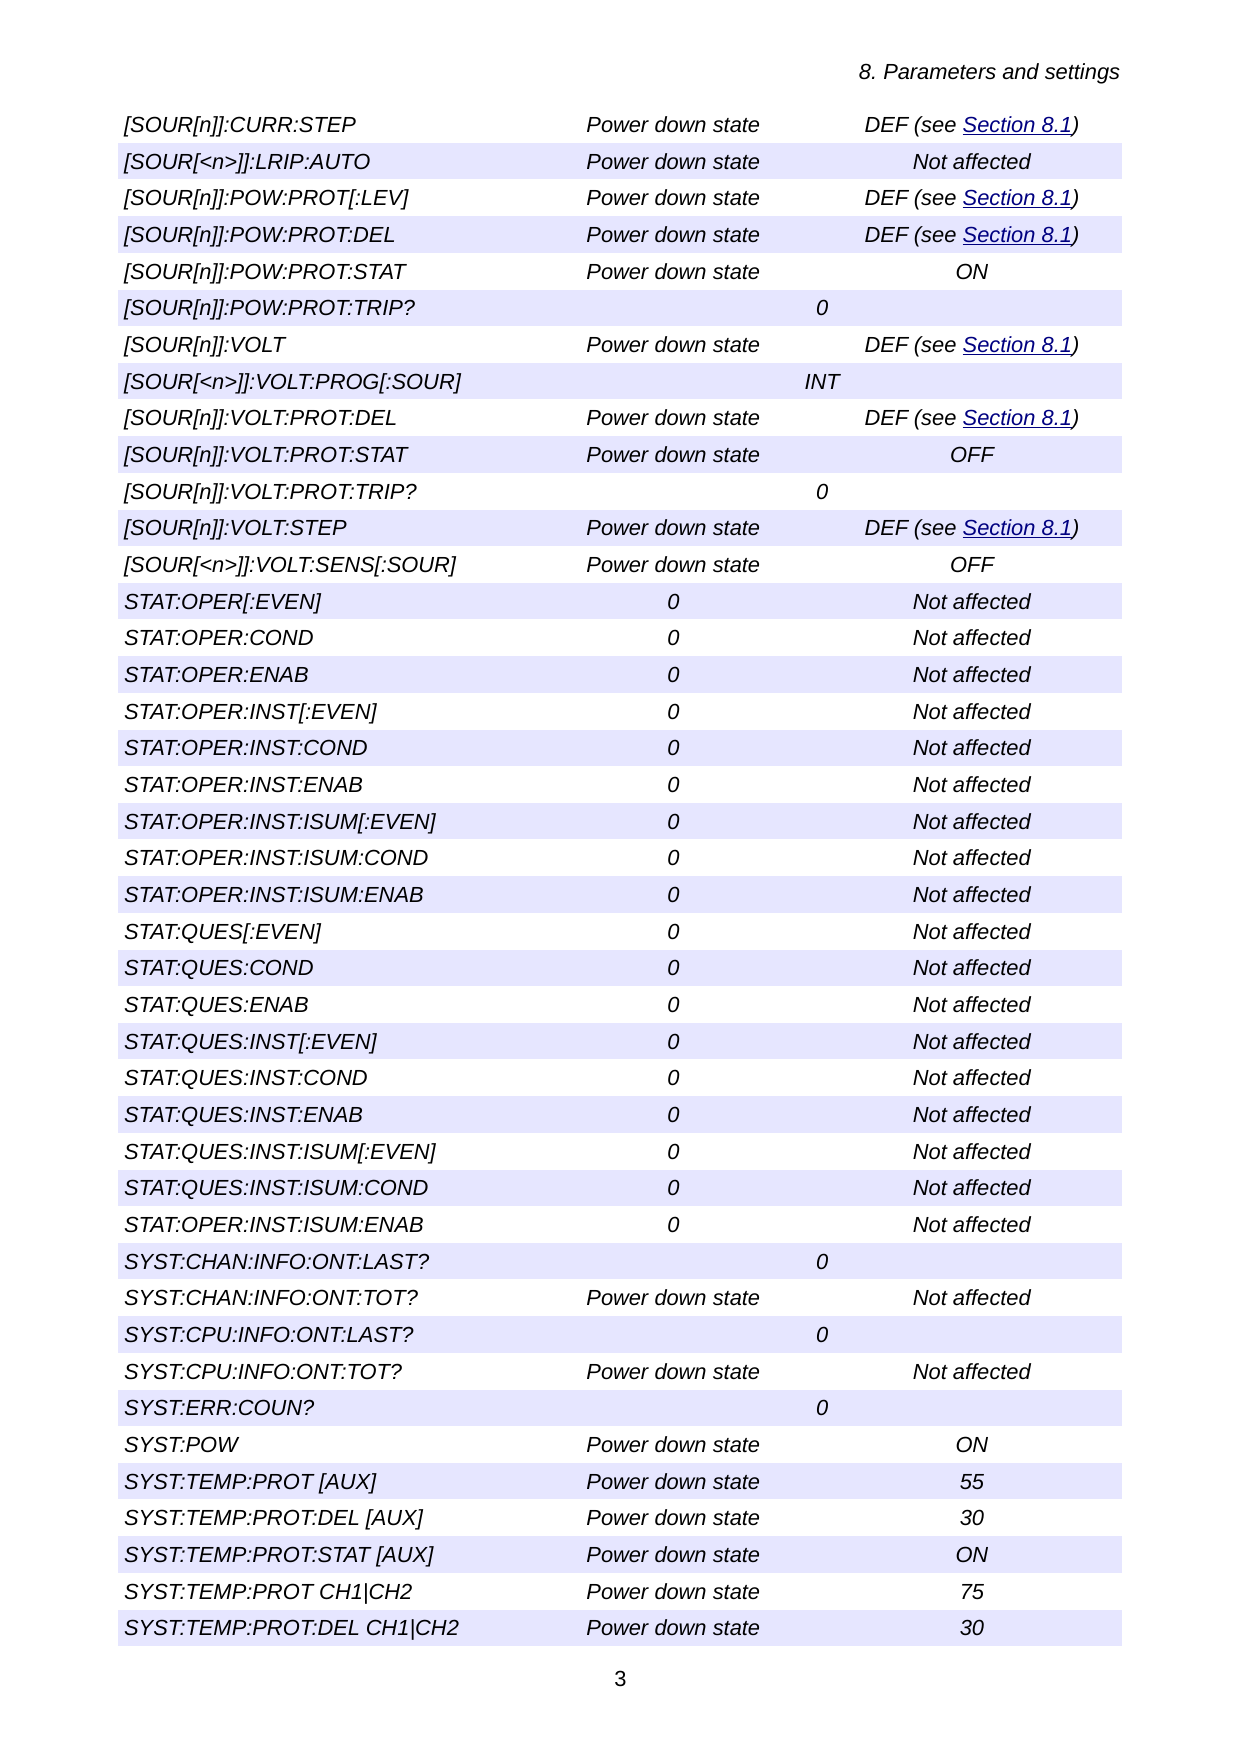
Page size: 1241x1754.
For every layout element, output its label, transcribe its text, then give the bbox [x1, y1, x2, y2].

table_cell Not affected [824, 913, 1122, 949]
table_cell Power down state [524, 180, 824, 216]
table_cell STAT:QUES:INST[:EVEN] [118, 1023, 524, 1059]
table_cell 0 [524, 1390, 1122, 1426]
table_cell SYST:TEMP:PROT:DEL [AUX] [118, 1500, 524, 1536]
table_cell Not affected [824, 1060, 1122, 1096]
table_cell Not affected [824, 620, 1122, 656]
table_cell 0 [524, 1133, 824, 1169]
table_cell SYST:CPU:INFO:ONT:TOT? [118, 1353, 524, 1389]
table_cell Power down state [524, 400, 824, 436]
table_cell STAT:OPER:INST:ISUM:ENAB [118, 876, 524, 913]
table_cell 0 [524, 1023, 824, 1059]
table_cell ON [824, 253, 1122, 289]
table_cell OFF [824, 546, 1122, 583]
table_cell STAT:OPER:COND [118, 620, 524, 656]
table_cell 0 [524, 656, 824, 693]
table_cell Not affected [824, 1133, 1122, 1169]
table_cell Power down state [524, 1500, 824, 1536]
table_cell STAT:OPER:INST:ISUM:COND [118, 840, 524, 876]
table_cell STAT:OPER:INST:ISUM[:EVEN] [118, 803, 524, 839]
table_cell DEF (see Section 8.1) [824, 180, 1122, 216]
table_cell Power down state [524, 1353, 824, 1389]
table_cell Power down state [524, 1536, 824, 1573]
table_cell Not affected [824, 1353, 1122, 1389]
table_cell Not affected [824, 950, 1122, 986]
table_cell SYST:CPU:INFO:ONT:LAST? [118, 1316, 524, 1353]
table_cell 0 [524, 1316, 1122, 1353]
table_cell Power down state [524, 1280, 824, 1316]
table_cell 0 [524, 766, 824, 803]
table_cell 0 [524, 913, 824, 949]
table_cell STAT:OPER[:EVEN] [118, 583, 524, 619]
table_cell Not affected [824, 766, 1122, 803]
table_cell 75 [824, 1573, 1122, 1609]
table_cell Power down state [524, 510, 824, 546]
table_cell SYST:TEMP:PROT:DEL CH1|CH2 [118, 1610, 524, 1646]
table_cell 0 [524, 290, 1122, 326]
table_cell Not affected [824, 840, 1122, 876]
table_cell [SOUR[n]]:VOLT [118, 326, 524, 363]
table_cell SYST:ERR:COUN? [118, 1390, 524, 1426]
table_cell Power down state [524, 1426, 824, 1463]
table_cell Power down state [524, 216, 824, 253]
table_cell Power down state [524, 1610, 824, 1646]
table_cell ON [824, 1536, 1122, 1573]
table_cell Not affected [824, 693, 1122, 729]
table_cell [SOUR[n]]:VOLT:STEP [118, 510, 524, 546]
table_cell [SOUR[<n>]]:VOLT:PROG[:SOUR] [118, 363, 524, 399]
table_cell INT [524, 363, 1122, 399]
table_cell [SOUR[n]]:VOLT:PROT:STAT [118, 436, 524, 473]
table_cell 55 [824, 1463, 1122, 1499]
table_cell 0 [524, 473, 1122, 509]
table_cell 0 [524, 1060, 824, 1096]
table_cell SYST:TEMP:PROT:STAT [AUX] [118, 1536, 524, 1573]
table_cell 0 [524, 876, 824, 913]
table_cell 0 [524, 1206, 824, 1243]
table_cell Power down state [524, 106, 824, 143]
table_cell 0 [524, 583, 824, 619]
table_cell Power down state [524, 1463, 824, 1499]
table_cell 0 [524, 1243, 1122, 1279]
table_cell Not affected [824, 730, 1122, 766]
table_cell 0 [524, 986, 824, 1023]
table_cell STAT:QUES:ENAB [118, 986, 524, 1023]
table_cell Power down state [524, 253, 824, 289]
table_cell SYST:TEMP:PROT CH1|CH2 [118, 1573, 524, 1609]
table_cell [SOUR[n]]:CURR:STEP [118, 106, 524, 143]
table_cell [SOUR[n]]:POW:PROT:TRIP? [118, 290, 524, 326]
table_cell STAT:QUES[:EVEN] [118, 913, 524, 949]
table_cell 0 [524, 840, 824, 876]
table_cell STAT:QUES:INST:COND [118, 1060, 524, 1096]
table_cell Not affected [824, 143, 1122, 179]
table_cell STAT:QUES:COND [118, 950, 524, 986]
table_cell 0 [524, 950, 824, 986]
table_cell SYST:TEMP:PROT [AUX] [118, 1463, 524, 1499]
table_cell STAT:QUES:INST:ISUM:COND [118, 1170, 524, 1206]
table_cell SYST:CHAN:INFO:ONT:TOT? [118, 1280, 524, 1316]
table_cell DEF (see Section 8.1) [824, 510, 1122, 546]
table_cell STAT:OPER:INST:COND [118, 730, 524, 766]
table_cell 0 [524, 1170, 824, 1206]
table_cell [SOUR[n]]:POW:PROT[:LEV] [118, 180, 524, 216]
table_cell Power down state [524, 1573, 824, 1609]
table_cell [SOUR[n]]:POW:PROT:DEL [118, 216, 524, 253]
table_cell [SOUR[<n>]]:LRIP:AUTO [118, 143, 524, 179]
table_cell [SOUR[n]]:VOLT:PROT:TRIP? [118, 473, 524, 509]
table_cell Not affected [824, 1096, 1122, 1133]
table_cell 0 [524, 730, 824, 766]
table_cell Not affected [824, 876, 1122, 913]
table_cell STAT:OPER:INST:ENAB [118, 766, 524, 803]
table_cell Not affected [824, 1206, 1122, 1243]
table_cell DEF (see Section 8.1) [824, 326, 1122, 363]
table_cell Not affected [824, 986, 1122, 1023]
table_cell [SOUR[n]]:POW:PROT:STAT [118, 253, 524, 289]
table_cell [SOUR[n]]:VOLT:PROT:DEL [118, 400, 524, 436]
table_cell SYST:POW [118, 1426, 524, 1463]
table_cell Not affected [824, 1023, 1122, 1059]
table_cell STAT:QUES:INST:ENAB [118, 1096, 524, 1133]
table_cell Not affected [824, 1170, 1122, 1206]
table_cell DEF (see Section 8.1) [824, 216, 1122, 253]
table_cell SYST:CHAN:INFO:ONT:LAST? [118, 1243, 524, 1279]
table_cell 0 [524, 693, 824, 729]
table_cell Power down state [524, 546, 824, 583]
table_cell Power down state [524, 143, 824, 179]
table_cell ON [824, 1426, 1122, 1463]
table_cell 30 [824, 1610, 1122, 1646]
table_cell OFF [824, 436, 1122, 473]
table_cell 0 [524, 803, 824, 839]
table_cell STAT:OPER:INST:ISUM:ENAB [118, 1206, 524, 1243]
table_cell STAT:OPER:INST[:EVEN] [118, 693, 524, 729]
table_cell STAT:QUES:INST:ISUM[:EVEN] [118, 1133, 524, 1169]
table_cell DEF (see Section 8.1) [824, 400, 1122, 436]
table_cell Power down state [524, 326, 824, 363]
table_cell Not affected [824, 803, 1122, 839]
table_cell Not affected [824, 1280, 1122, 1316]
table_cell 0 [524, 1096, 824, 1133]
table_cell Power down state [524, 436, 824, 473]
table_cell DEF (see Section 8.1) [824, 106, 1122, 143]
table_cell STAT:OPER:ENAB [118, 656, 524, 693]
table_cell [SOUR[<n>]]:VOLT:SENS[:SOUR] [118, 546, 524, 583]
table_cell 30 [824, 1500, 1122, 1536]
table_cell 0 [524, 620, 824, 656]
table_cell Not affected [824, 656, 1122, 693]
table_cell Not affected [824, 583, 1122, 619]
